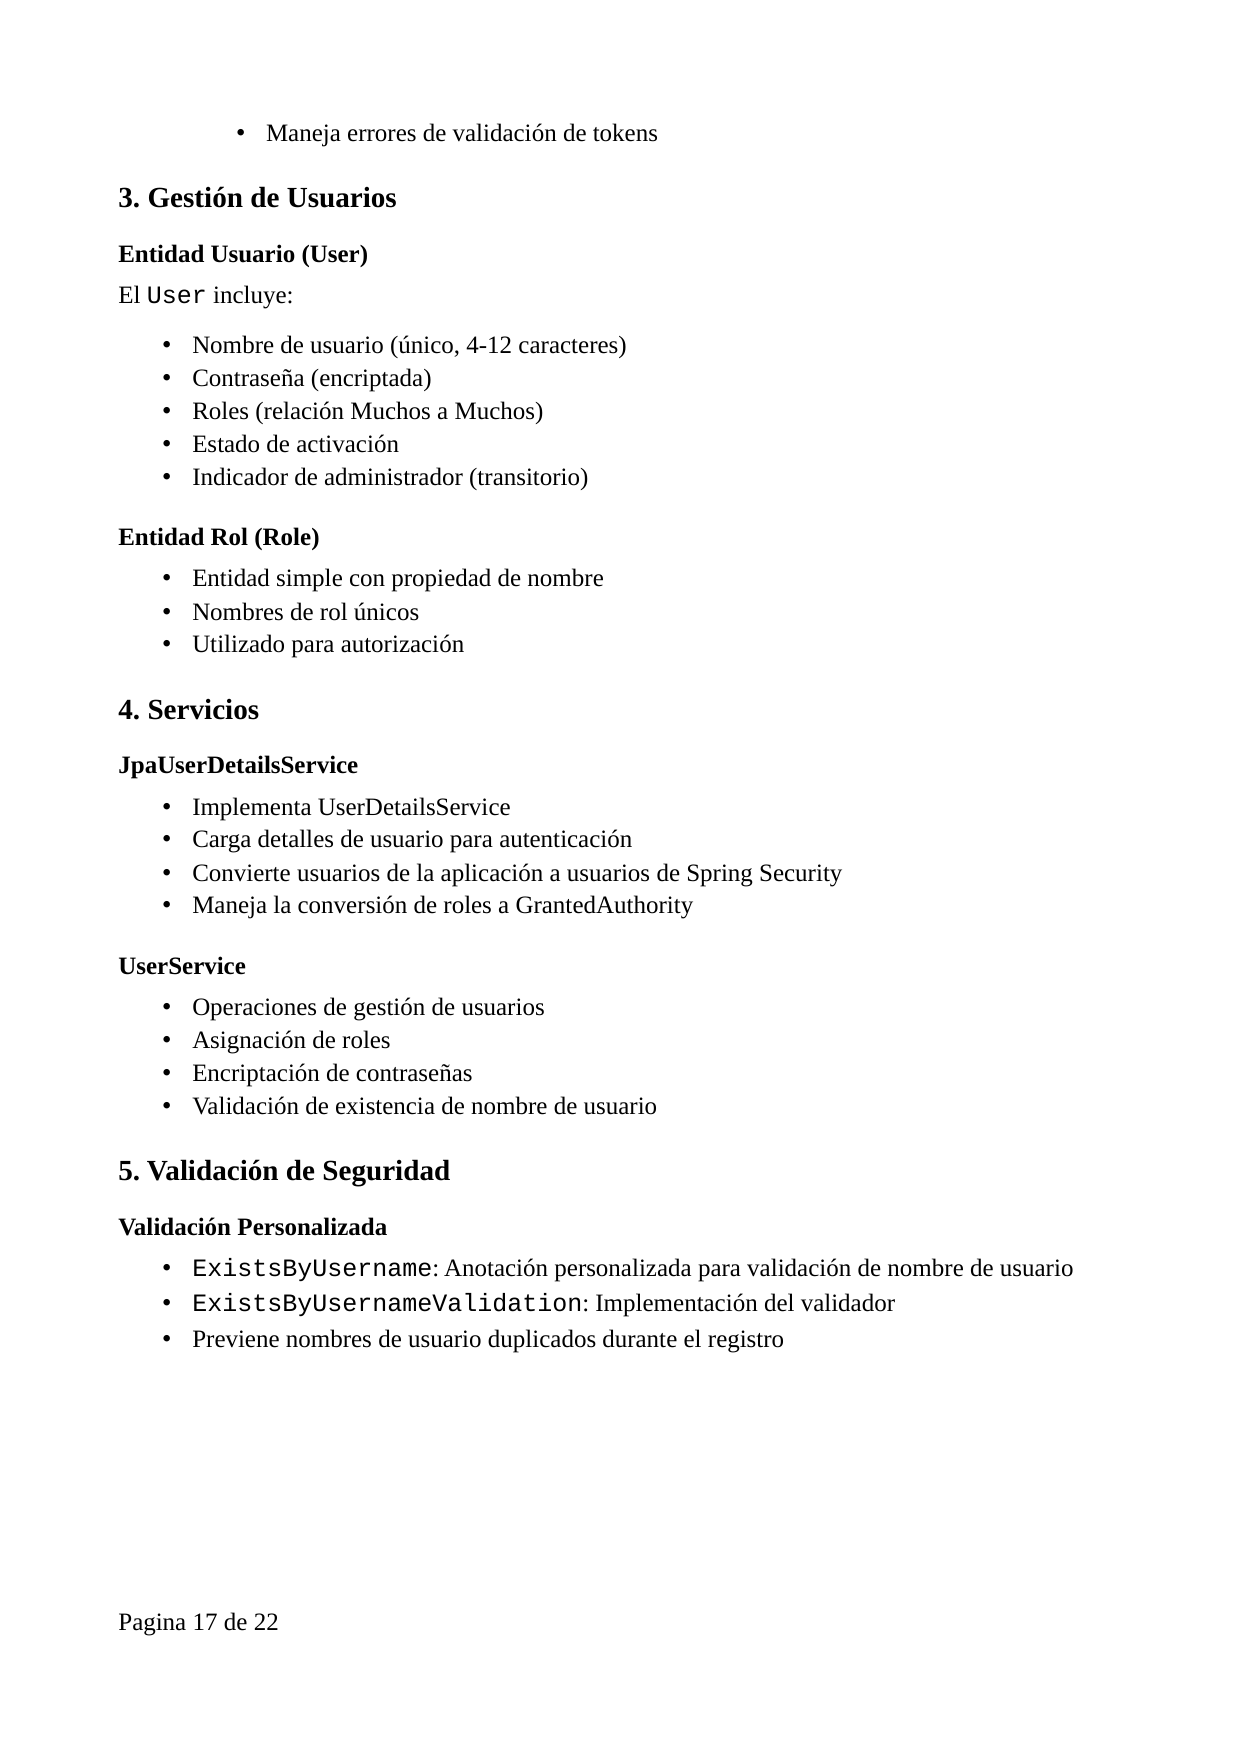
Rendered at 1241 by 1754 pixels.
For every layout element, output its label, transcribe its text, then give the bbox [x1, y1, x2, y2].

text El User incluye: [118, 280, 1122, 311]
list Validación de existencia de nombre de usuario [162, 1091, 1122, 1120]
list Operaciones de gestión de usuarios [162, 992, 1122, 1021]
list Utilizado para autorización [162, 629, 1122, 658]
list Asignación de roles [162, 1025, 1122, 1054]
list Maneja la conversión de roles a GrantedAuthority [162, 891, 1122, 919]
subtitle 5. Validación de Seguridad [118, 1153, 1122, 1187]
list Maneja errores de validación de tokens [236, 118, 1122, 147]
list ExistsByUsername: Anotación personalizada para validación de nombre de usuario [162, 1253, 1122, 1284]
list Previene nombres de usuario duplicados durante el registro [162, 1324, 1122, 1353]
list Indicador de administrador (transitorio) [162, 462, 1122, 491]
subtitle UserService [118, 951, 1122, 979]
list Encriptación de contraseñas [162, 1058, 1122, 1087]
list Entidad simple con propiedad de nombre [162, 563, 1122, 592]
list Nombre de usuario (único, 4-12 caracteres) [162, 330, 1122, 359]
subtitle Entidad Rol (Role) [118, 522, 1122, 551]
list Contraseña (encriptada) [162, 363, 1122, 392]
list Estado de activación [162, 429, 1122, 458]
list Implementa UserDetailsService [162, 792, 1122, 820]
subtitle 4. Servicios [118, 692, 1122, 725]
subtitle JpaUserDetailsService [118, 750, 1122, 779]
list Roles (relación Muchos a Muchos) [162, 396, 1122, 425]
subtitle Validación Personalizada [118, 1212, 1122, 1241]
list ExistsByUsernameValidation: Implementación del validador [162, 1288, 1122, 1319]
list Carga detalles de usuario para autenticación [162, 824, 1122, 853]
list Nombres de rol únicos [162, 597, 1122, 625]
list Convierte usuarios de la aplicación a usuarios de Spring Security [162, 858, 1122, 886]
subtitle 3. Gestión de Usuarios [118, 180, 1122, 214]
subtitle Entidad Usuario (User) [118, 239, 1122, 268]
